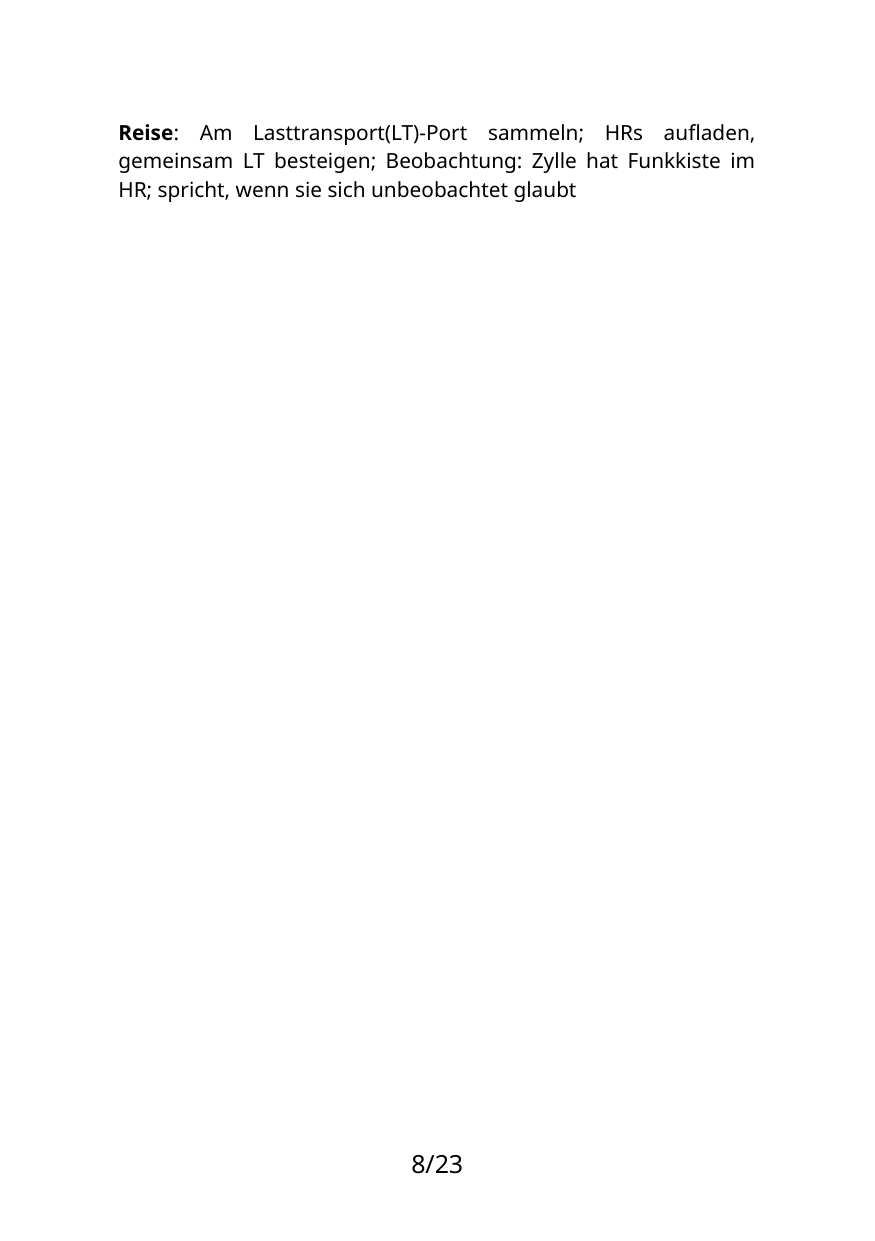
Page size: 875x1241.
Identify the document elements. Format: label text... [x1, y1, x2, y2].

text Reise: Am Lasttransport(LT)-Port sammeln; HRs aufladen, gemeinsam LT besteigen; Beobachtung: Zylle hat Funkkiste im HR; spricht, wenn sie sich unbeobachtet glaubt [118, 118, 756, 203]
